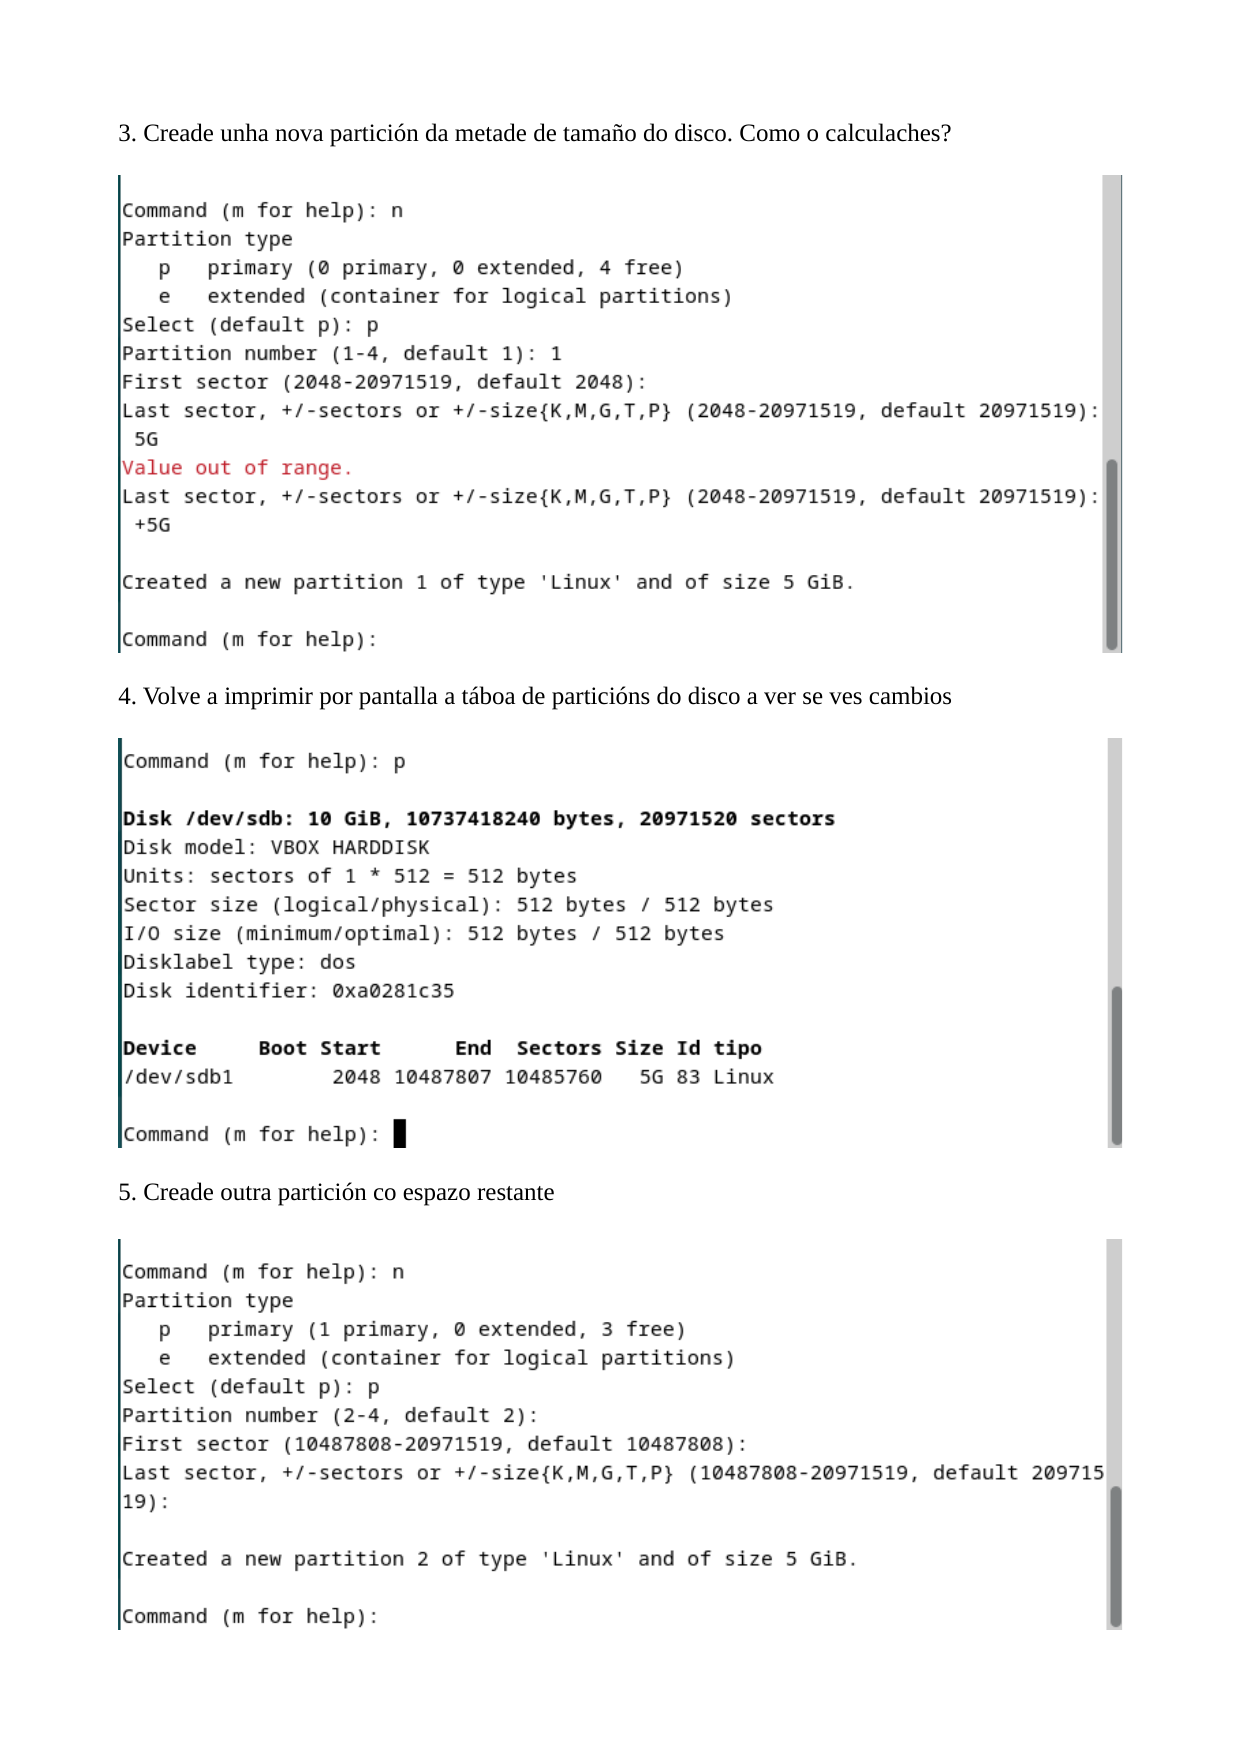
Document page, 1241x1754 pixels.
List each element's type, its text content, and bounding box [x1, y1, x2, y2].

text 4. Volve a imprimir por pantalla a táboa de particións do disco a ver se ves cambios [118, 681, 1122, 710]
picture [118, 738, 1123, 1148]
picture [118, 175, 1123, 653]
text 3. Creade unha nova partición da metade de tamaño do disco. Como o calculaches? [118, 118, 1122, 147]
picture [118, 1239, 1123, 1630]
text 5. Creade outra partición co espazo restante [118, 1177, 1122, 1205]
